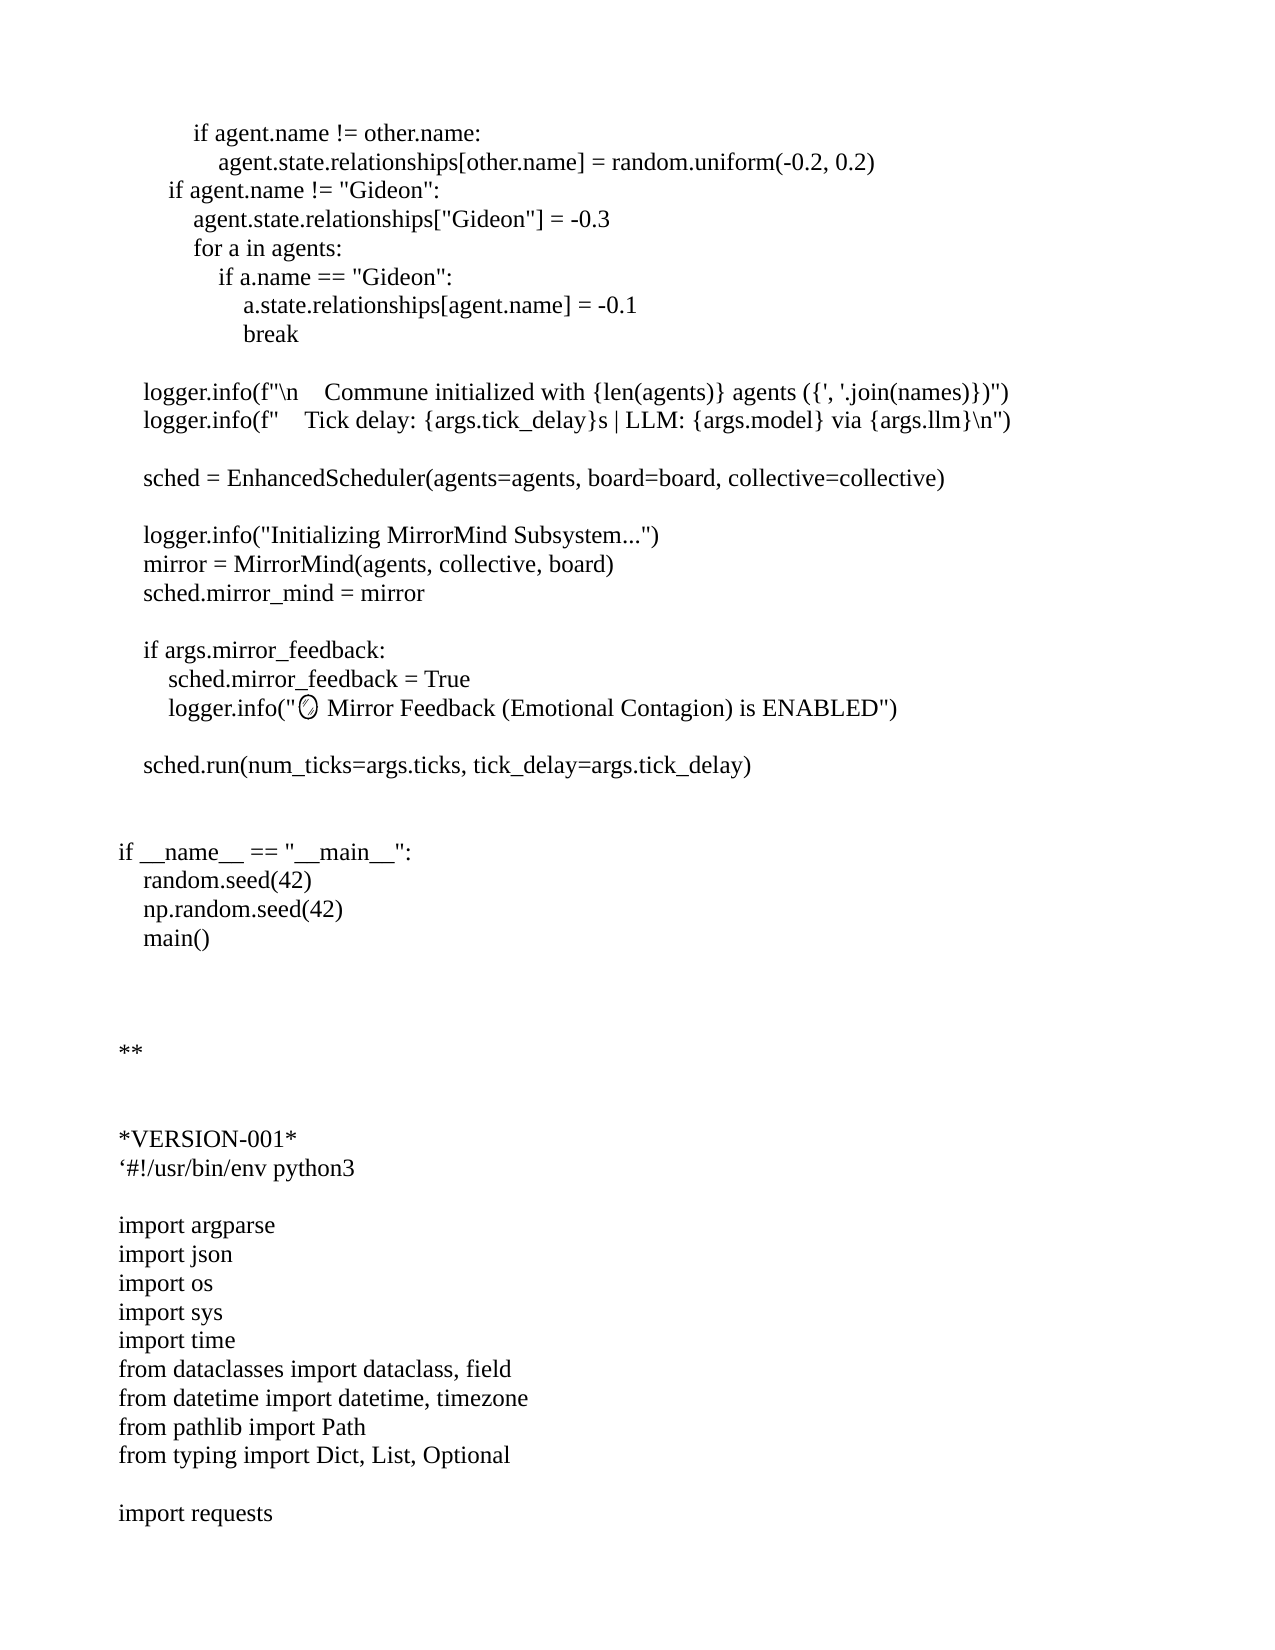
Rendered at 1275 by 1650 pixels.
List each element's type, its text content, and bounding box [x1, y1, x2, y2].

text sched.mirror_mind = mirror [118, 578, 1157, 607]
text if a.name == "Gideon": [118, 262, 1157, 291]
text agent.state.relationships[other.name] = random.uniform(-0.2, 0.2) [118, 147, 1157, 176]
text logger.info("🪞 Mirror Feedback (Emotional Contagion) is ENABLED") [118, 693, 1157, 722]
text import time [118, 1326, 1157, 1354]
text if args.mirror_feedback: [118, 636, 1157, 664]
text from typing import Dict, List, Optional [118, 1441, 1157, 1469]
text logger.info(f"\n🌈 Commune initialized with {len(agents)} agents ({', '.join(names)})") [118, 377, 1157, 406]
text from dataclasses import dataclass, field [118, 1354, 1157, 1383]
text mirror = MirrorMind(agents, collective, board) [118, 549, 1157, 578]
text import requests [118, 1498, 1157, 1527]
text break [118, 319, 1157, 348]
text import json [118, 1239, 1157, 1268]
text from datetime import datetime, timezone [118, 1383, 1157, 1412]
text for a in agents: [118, 233, 1157, 262]
text sched = EnhancedScheduler(agents=agents, board=board, collective=collective) [118, 463, 1157, 492]
text logger.info(f"⏰ Tick delay: {args.tick_delay}s | LLM: {args.model} via {args.llm}\n") [118, 406, 1157, 434]
text sched.run(num_ticks=args.ticks, tick_delay=args.tick_delay) [118, 751, 1157, 779]
text random.seed(42) [118, 866, 1157, 894]
text agent.state.relationships["Gideon"] = -0.3 [118, 204, 1157, 233]
text if __name__ == "__main__": [118, 837, 1157, 866]
text if agent.name != other.name: [118, 118, 1157, 147]
text import os [118, 1268, 1157, 1297]
text import sys [118, 1297, 1157, 1326]
text sched.mirror_feedback = True [118, 664, 1157, 693]
text from pathlib import Path [118, 1412, 1157, 1441]
text main() [118, 923, 1157, 952]
text np.random.seed(42) [118, 894, 1157, 923]
text ‘#!/usr/bin/env python3 [118, 1153, 1157, 1182]
text *VERSION-001* [118, 1124, 1157, 1153]
text a.state.relationships[agent.name] = -0.1 [118, 291, 1157, 319]
text logger.info("Initializing MirrorMind Subsystem...") [118, 521, 1157, 549]
text ** [118, 1038, 1157, 1067]
text import argparse [118, 1211, 1157, 1239]
text if agent.name != "Gideon": [118, 176, 1157, 204]
